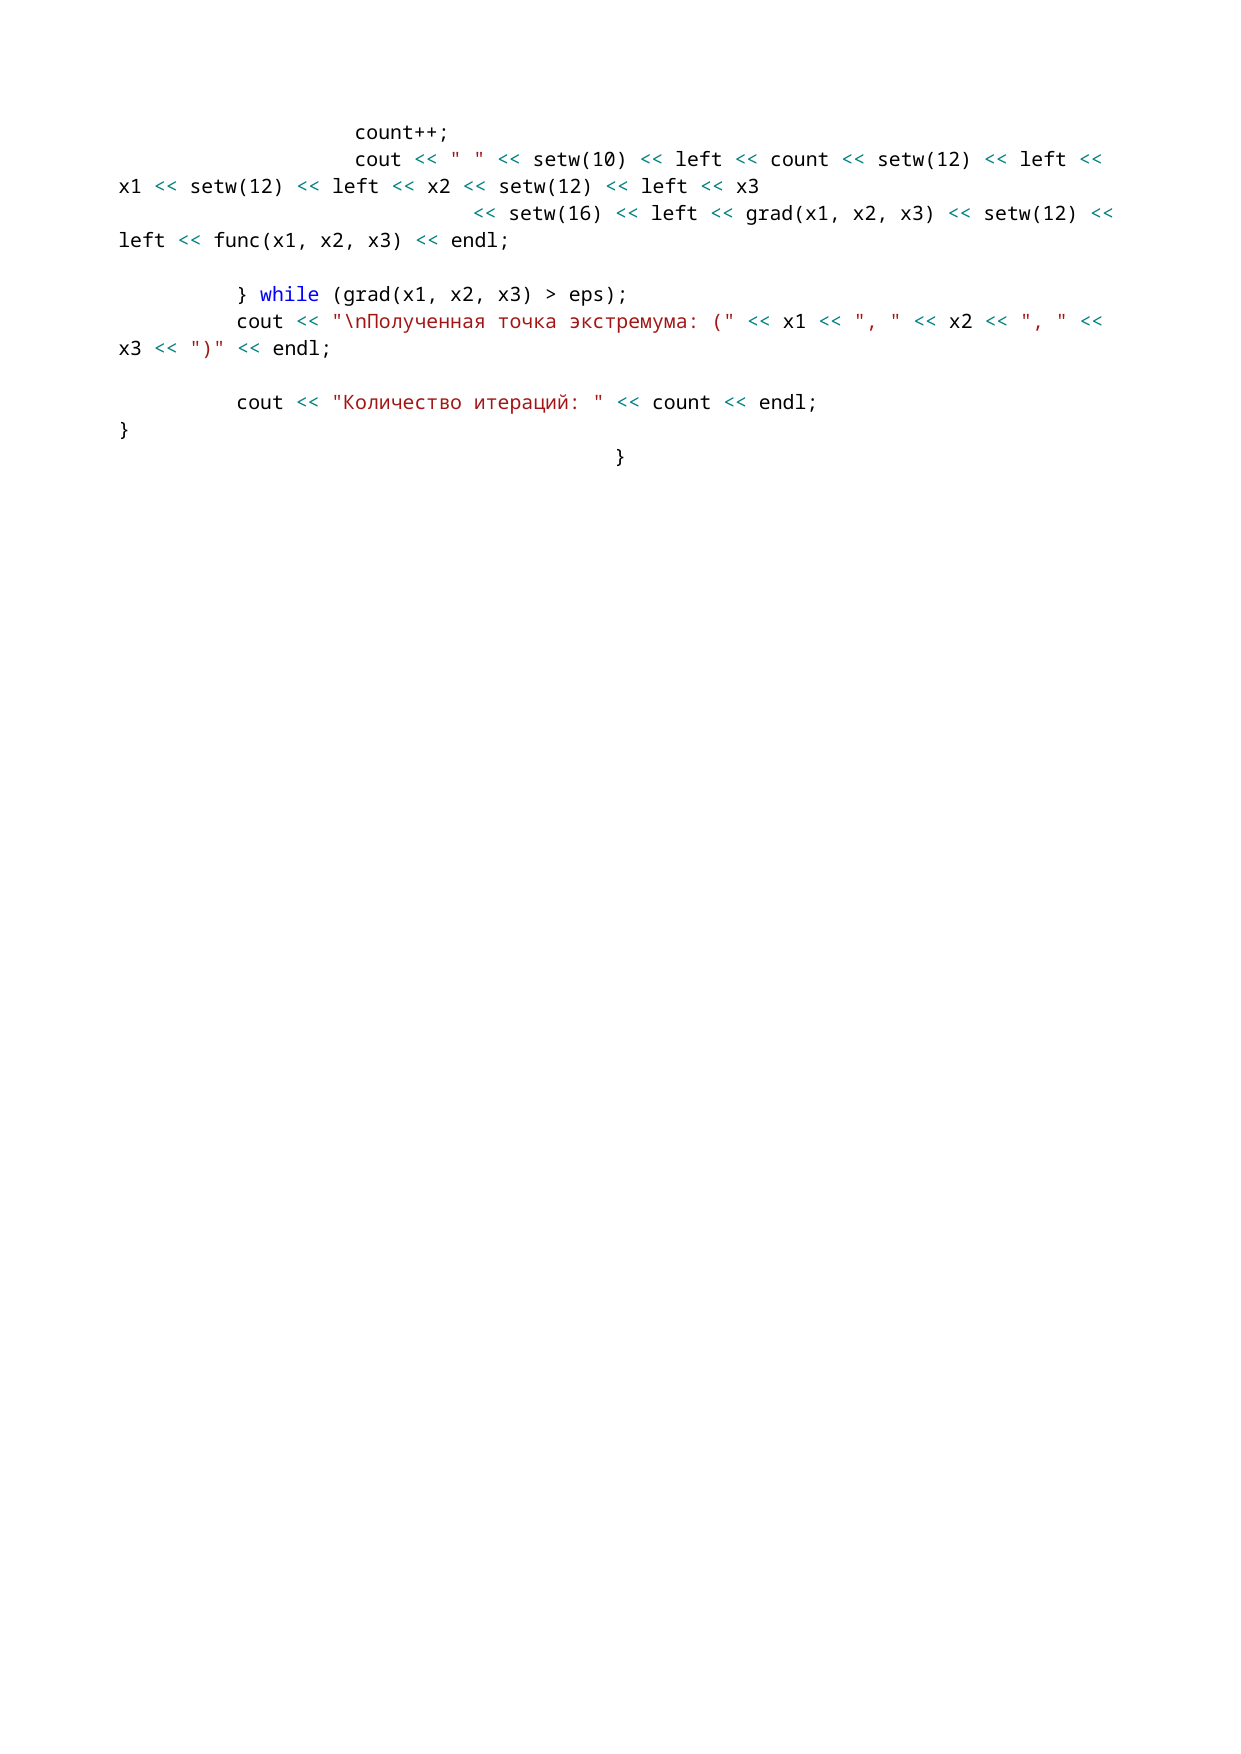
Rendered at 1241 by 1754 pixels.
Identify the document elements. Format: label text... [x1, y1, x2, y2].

text cout << "\nПолученная точка экстремума: (" << x1 << ", " << x2 << ", " << x3 << ")" << endl; [118, 307, 1122, 361]
text } while (grad(x1, x2, x3) > eps); [118, 280, 1122, 307]
text count++; [118, 118, 1122, 145]
text << setw(16) << left << grad(x1, x2, x3) << setw(12) << left << func(x1, x2, x3) << endl; [118, 199, 1122, 253]
text } [118, 442, 1122, 469]
text cout << "Количество итераций: " << count << endl; [118, 388, 1122, 415]
text } [118, 415, 1122, 442]
text cout << " " << setw(10) << left << count << setw(12) << left << x1 << setw(12) << left << x2 << setw(12) << left << x3 [118, 145, 1122, 199]
